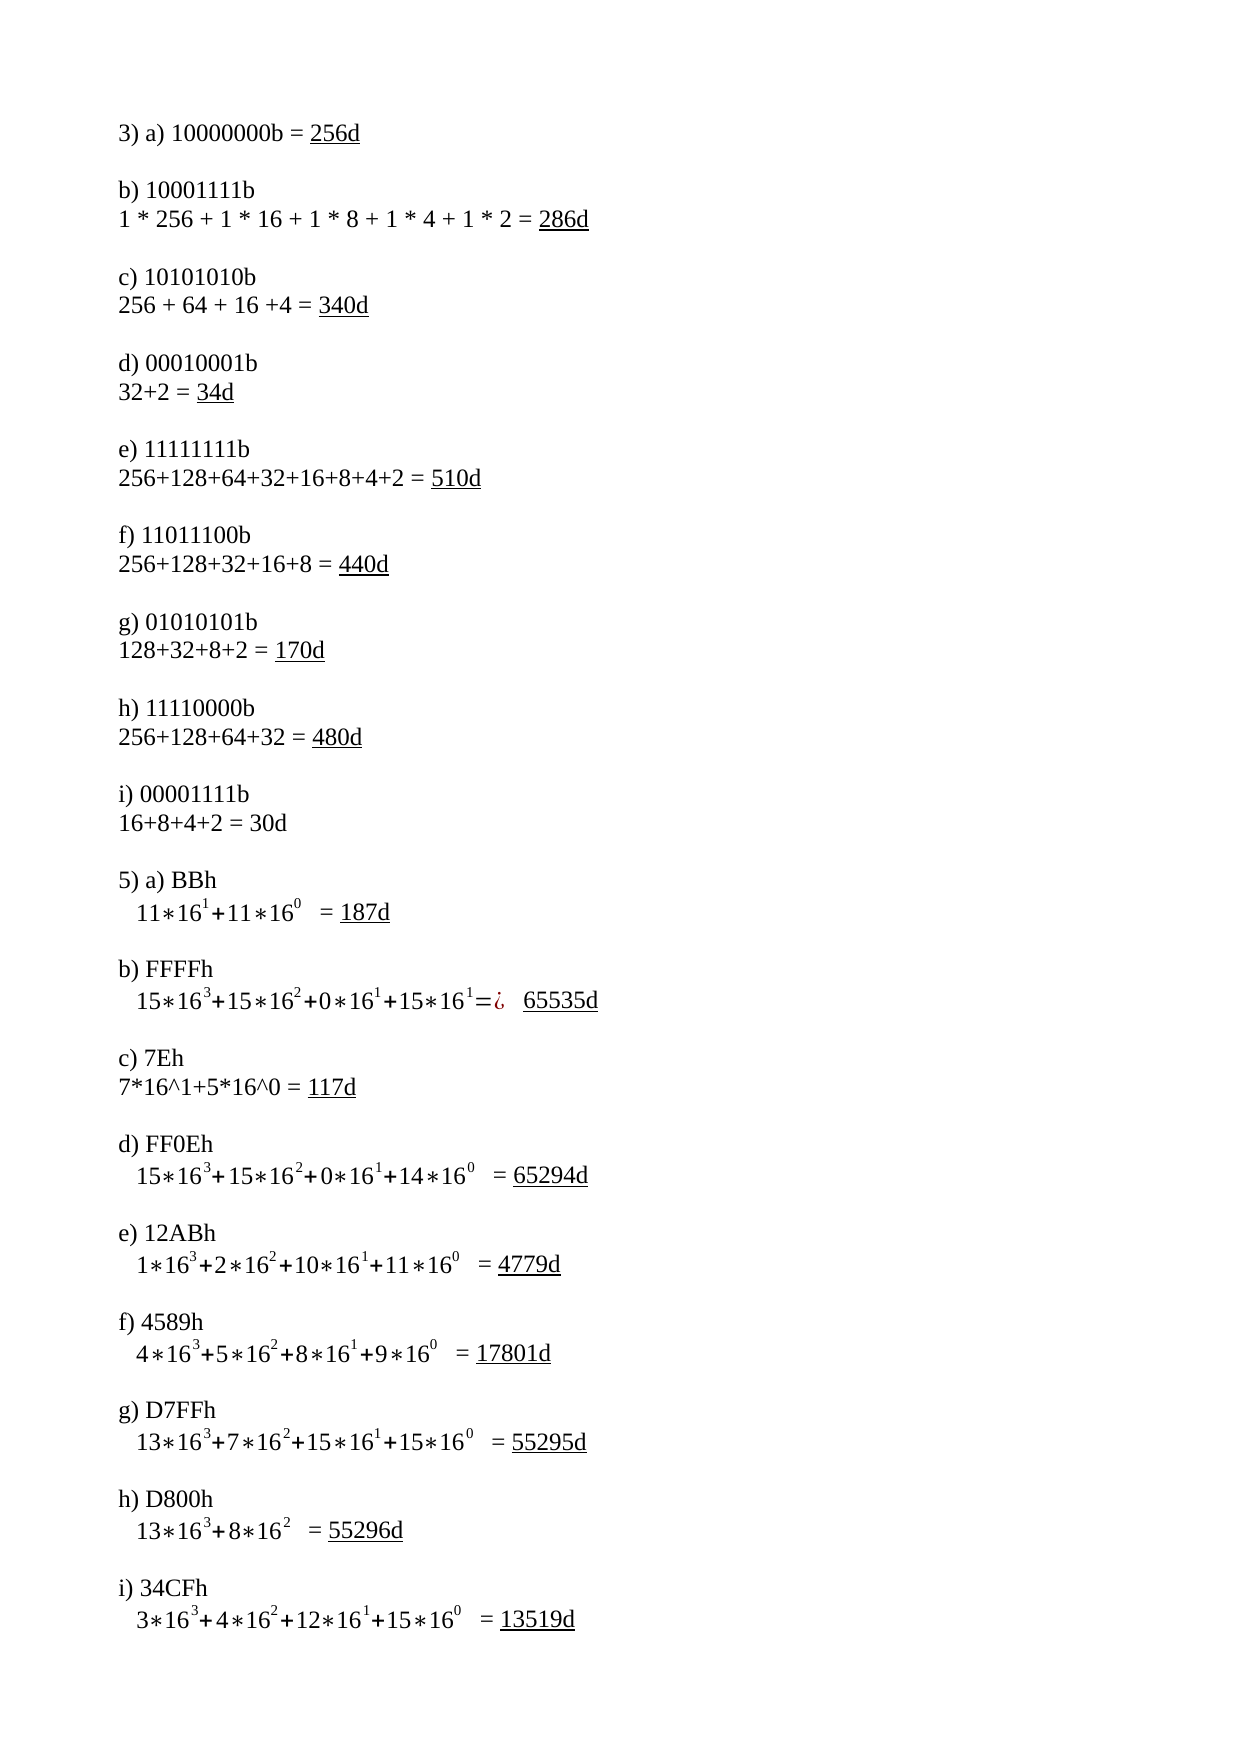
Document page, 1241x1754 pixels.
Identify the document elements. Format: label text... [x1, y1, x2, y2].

text 3) a) 10000000b = 256d [118, 118, 1122, 147]
text c) 7Eh [118, 1043, 1122, 1072]
text 1 * 256 + 1 * 16 + 1 * 8 + 1 * 4 + 1 * 2 = 286d [118, 204, 1122, 233]
text 16+8+4+2 = 30d [118, 808, 1122, 837]
text d) 00010001b [118, 348, 1122, 377]
text = 55295d [118, 1424, 1122, 1456]
text 7*16^1+5*16^0 = 117d [118, 1072, 1122, 1101]
text h) D800h [118, 1484, 1122, 1513]
text 256+128+64+32+16+8+4+2 = 510d [118, 463, 1122, 492]
text 5) a) BBh [118, 866, 1122, 894]
text = 17801d [118, 1336, 1122, 1367]
text = 55296d [118, 1513, 1122, 1544]
text 256+128+32+16+8 = 440d [118, 549, 1122, 578]
text c) 10101010b [118, 262, 1122, 291]
text 65535d [118, 983, 1122, 1014]
text 256+128+64+32 = 480d [118, 722, 1122, 751]
text e) 12ABh [118, 1218, 1122, 1247]
text g) D7FFh [118, 1396, 1122, 1424]
text b) FFFFh [118, 954, 1122, 983]
text i) 34CFh [118, 1573, 1122, 1602]
text h) 11110000b [118, 693, 1122, 722]
text e) 11111111b [118, 434, 1122, 463]
text 32+2 = 34d [118, 377, 1122, 406]
text i) 00001111b [118, 779, 1122, 808]
text = 4779d [118, 1247, 1122, 1278]
text 128+32+8+2 = 170d [118, 636, 1122, 664]
text 256 + 64 + 16 +4 = 340d [118, 291, 1122, 319]
text g) 01010101b [118, 607, 1122, 636]
text f) 4589h [118, 1307, 1122, 1336]
text f) 11011100b [118, 521, 1122, 549]
text = 13519d [118, 1602, 1122, 1633]
text b) 10001111b [118, 176, 1122, 204]
text d) FF0Eh [118, 1129, 1122, 1158]
text = 187d [118, 894, 1122, 926]
text = 65294d [118, 1158, 1122, 1189]
